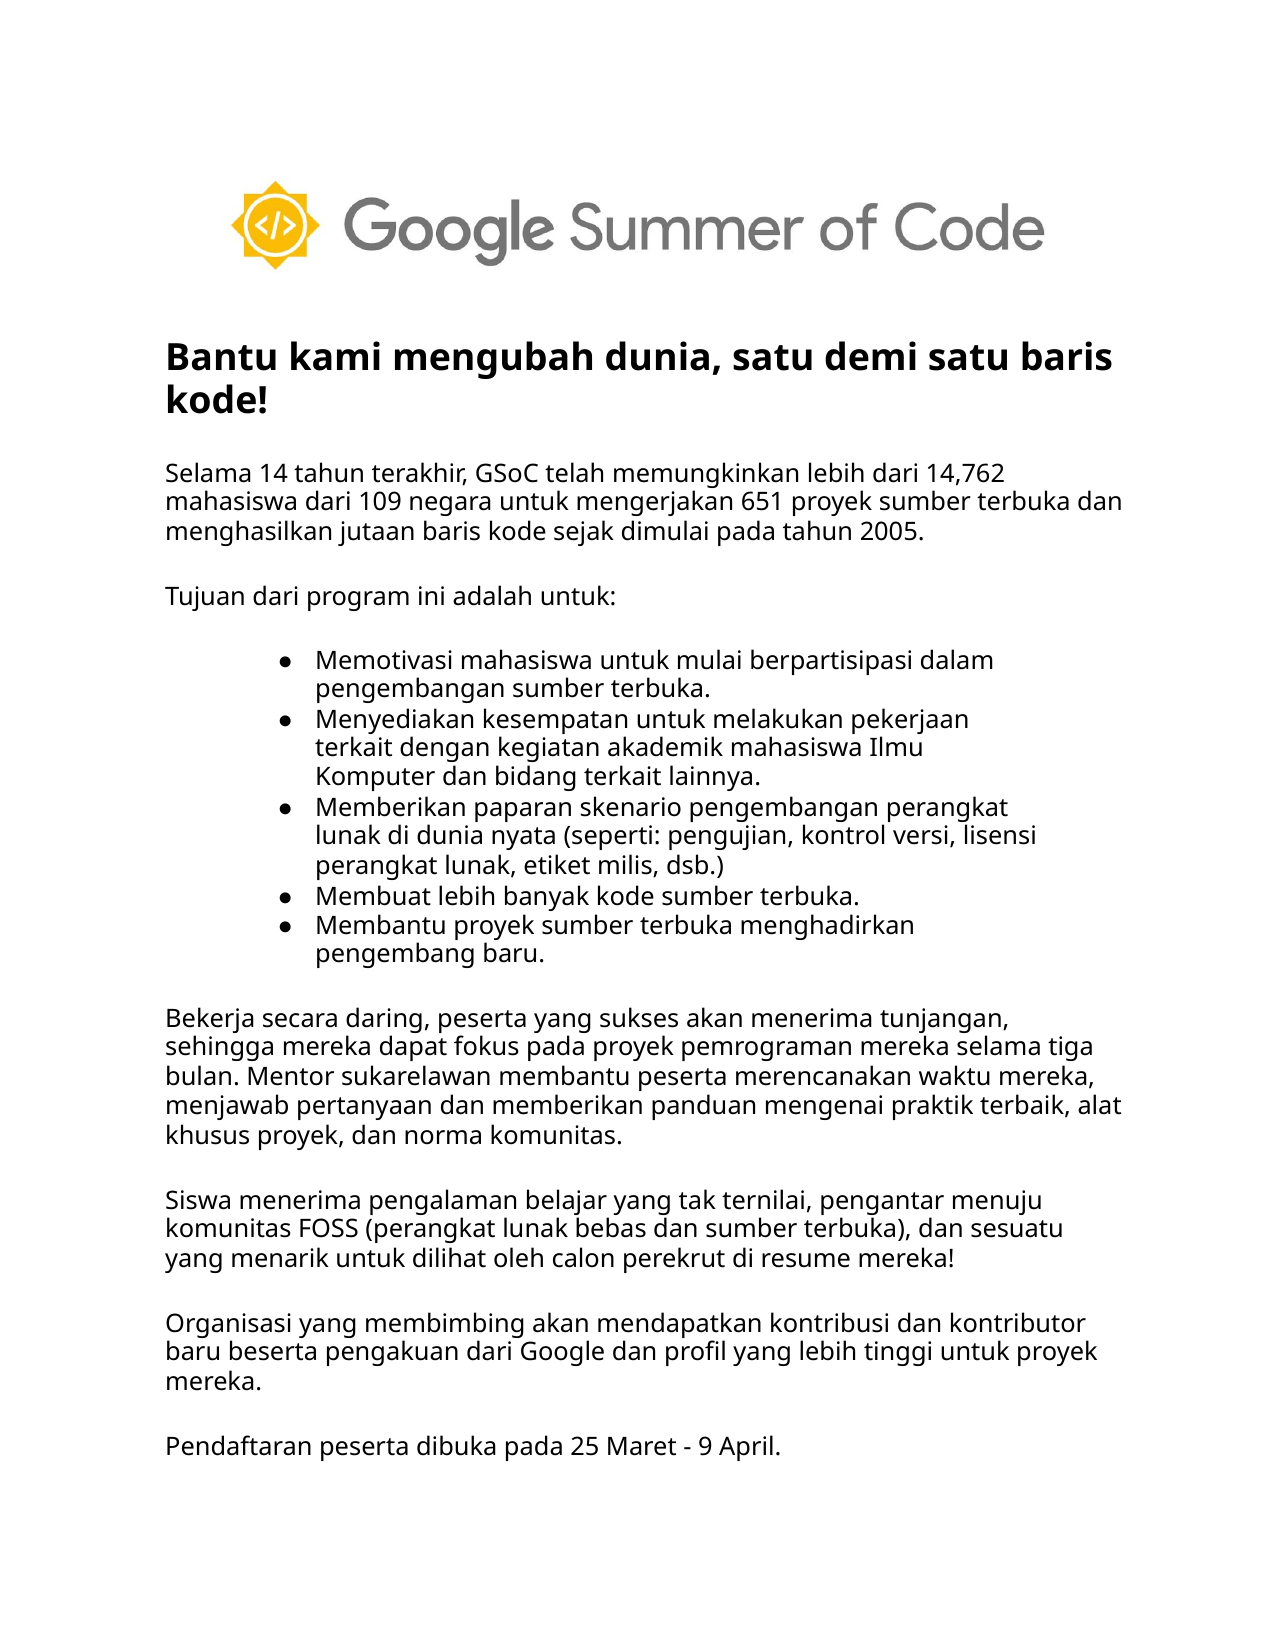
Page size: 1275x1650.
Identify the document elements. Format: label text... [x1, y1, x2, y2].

text Bekerja secara daring, peserta yang sukses akan menerima tunjangan, sehingga mereka dapat fokus pada proyek pemrograman mereka selama tiga bulan. Mentor sukarelawan membantu peserta merencanakan waktu mereka, menjawab pertanyaan dan memberikan panduan mengenai praktik terbaik, alat khusus proyek, dan norma komunitas. [165, 1004, 1125, 1152]
list Memberikan paparan skenario pengembangan perangkat lunak di dunia nyata (seperti: pengujian, kontrol versi, lisensi perangkat lunak, etiket milis, dsb.) [277, 793, 1162, 881]
text Tujuan dari program ini adalah untuk: [165, 582, 1125, 611]
text Siswa menerima pengalaman belajar yang tak ternilai, pengantar menuju komunitas FOSS (perangkat lunak bebas dan sumber terbuka), dan sesuatu yang menarik untuk dilihat oleh calon perekrut di resume mereka! [165, 1186, 1125, 1274]
text Bantu kami mengubah dunia, satu demi satu baris kode! [165, 112, 1125, 424]
text Organisasi yang membimbing akan mendapatkan kontribusi dan kontributor baru beserta pengakuan dari Google dan profil yang lebih tinggi untuk proyek mereka. [165, 1309, 1125, 1397]
text Selama 14 tahun terakhir, GSoC telah memungkinkan lebih dari 14,762 mahasiswa dari 109 negara untuk mengerjakan 651 proyek sumber terbuka dan menghasilkan jutaan baris kode sejak dimulai pada tahun 2005. [165, 459, 1125, 547]
list Menyediakan kesempatan untuk melakukan pekerjaan terkait dengan kegiatan akademik mahasiswa Ilmu Komputer dan bidang terkait lainnya. [277, 705, 1162, 793]
list Membuat lebih banyak kode sumber terbuka. [277, 881, 1162, 911]
list Memotivasi mahasiswa untuk mulai berpartisipasi dalam pengembangan sumber terbuka. [277, 646, 1162, 705]
text Pendaftaran peserta dibuka pada 25 Maret - 9 April. [165, 1432, 1125, 1461]
picture [166, 112, 1109, 338]
list Membantu proyek sumber terbuka menghadirkan pengembang baru. [277, 911, 1162, 970]
